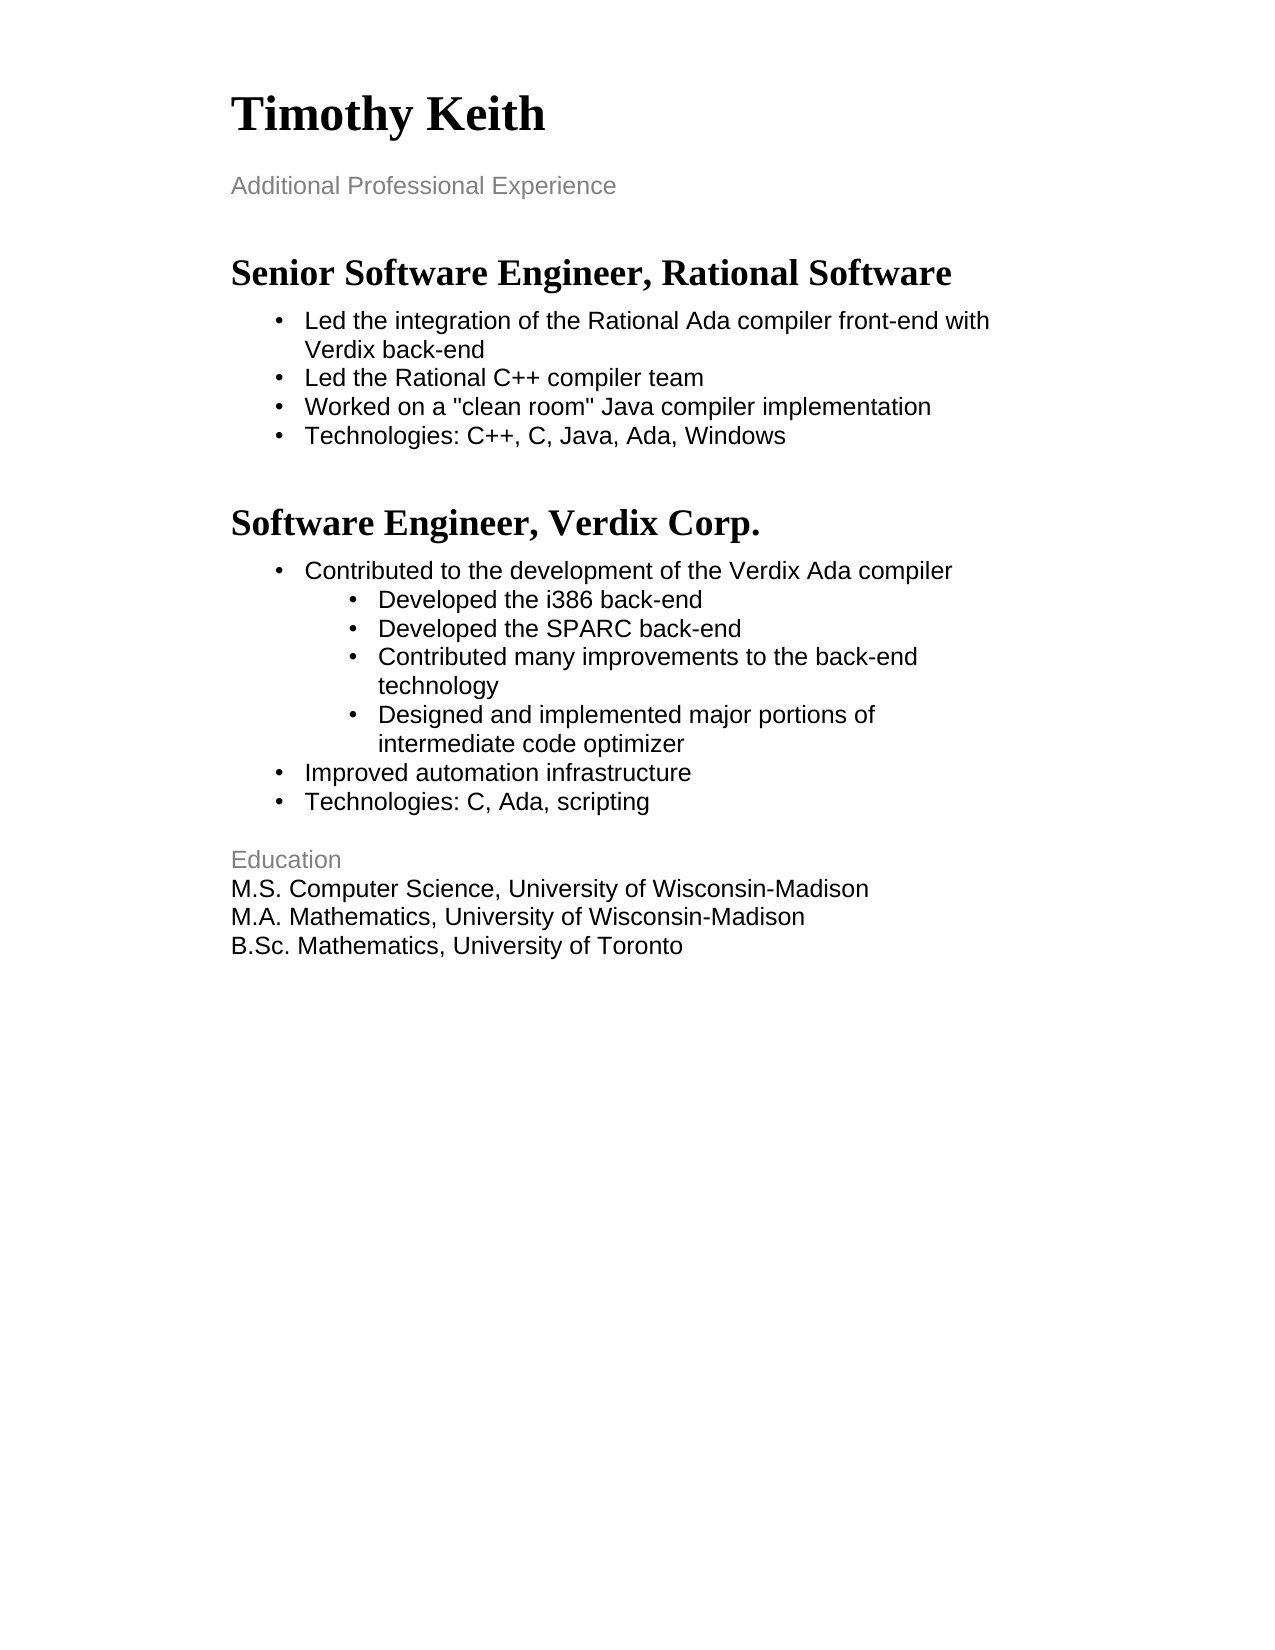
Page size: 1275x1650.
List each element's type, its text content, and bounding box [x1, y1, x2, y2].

list Led the integration of the Rational Ada compiler front-end with Verdix back-end [275, 306, 991, 363]
text M.S. Computer Science, University of Wisconsin-Madison [231, 873, 991, 902]
list Improved automation infrastructure [275, 758, 991, 786]
list Technologies: C++, C, Java, Ada, Windows [275, 421, 991, 450]
list Led the Rational C++ compiler team [275, 363, 991, 392]
subtitle Senior Software Engineer, Rational Software [231, 250, 991, 293]
list Developed the i386 back-end [348, 585, 991, 613]
text Education [231, 845, 991, 873]
text Additional Professional Experience [231, 171, 991, 200]
list Contributed many improvements to the back-end technology [348, 642, 991, 700]
list Contributed to the development of the Verdix Ada compiler [275, 556, 991, 585]
list Worked on a "clean room" Java compiler implementation [275, 392, 991, 421]
list Designed and implemented major portions of intermediate code optimizer [348, 700, 991, 758]
list Technologies: C, Ada, scripting [275, 786, 991, 815]
subtitle Software Engineer, Verdix Corp. [231, 500, 991, 543]
text B.Sc. Mathematics, University of Toronto [231, 931, 991, 960]
text M.A. Mathematics, University of Wisconsin-Madison [231, 902, 991, 931]
list Developed the SPARC back-end [348, 613, 991, 642]
subtitle Timothy Keith [231, 84, 991, 142]
